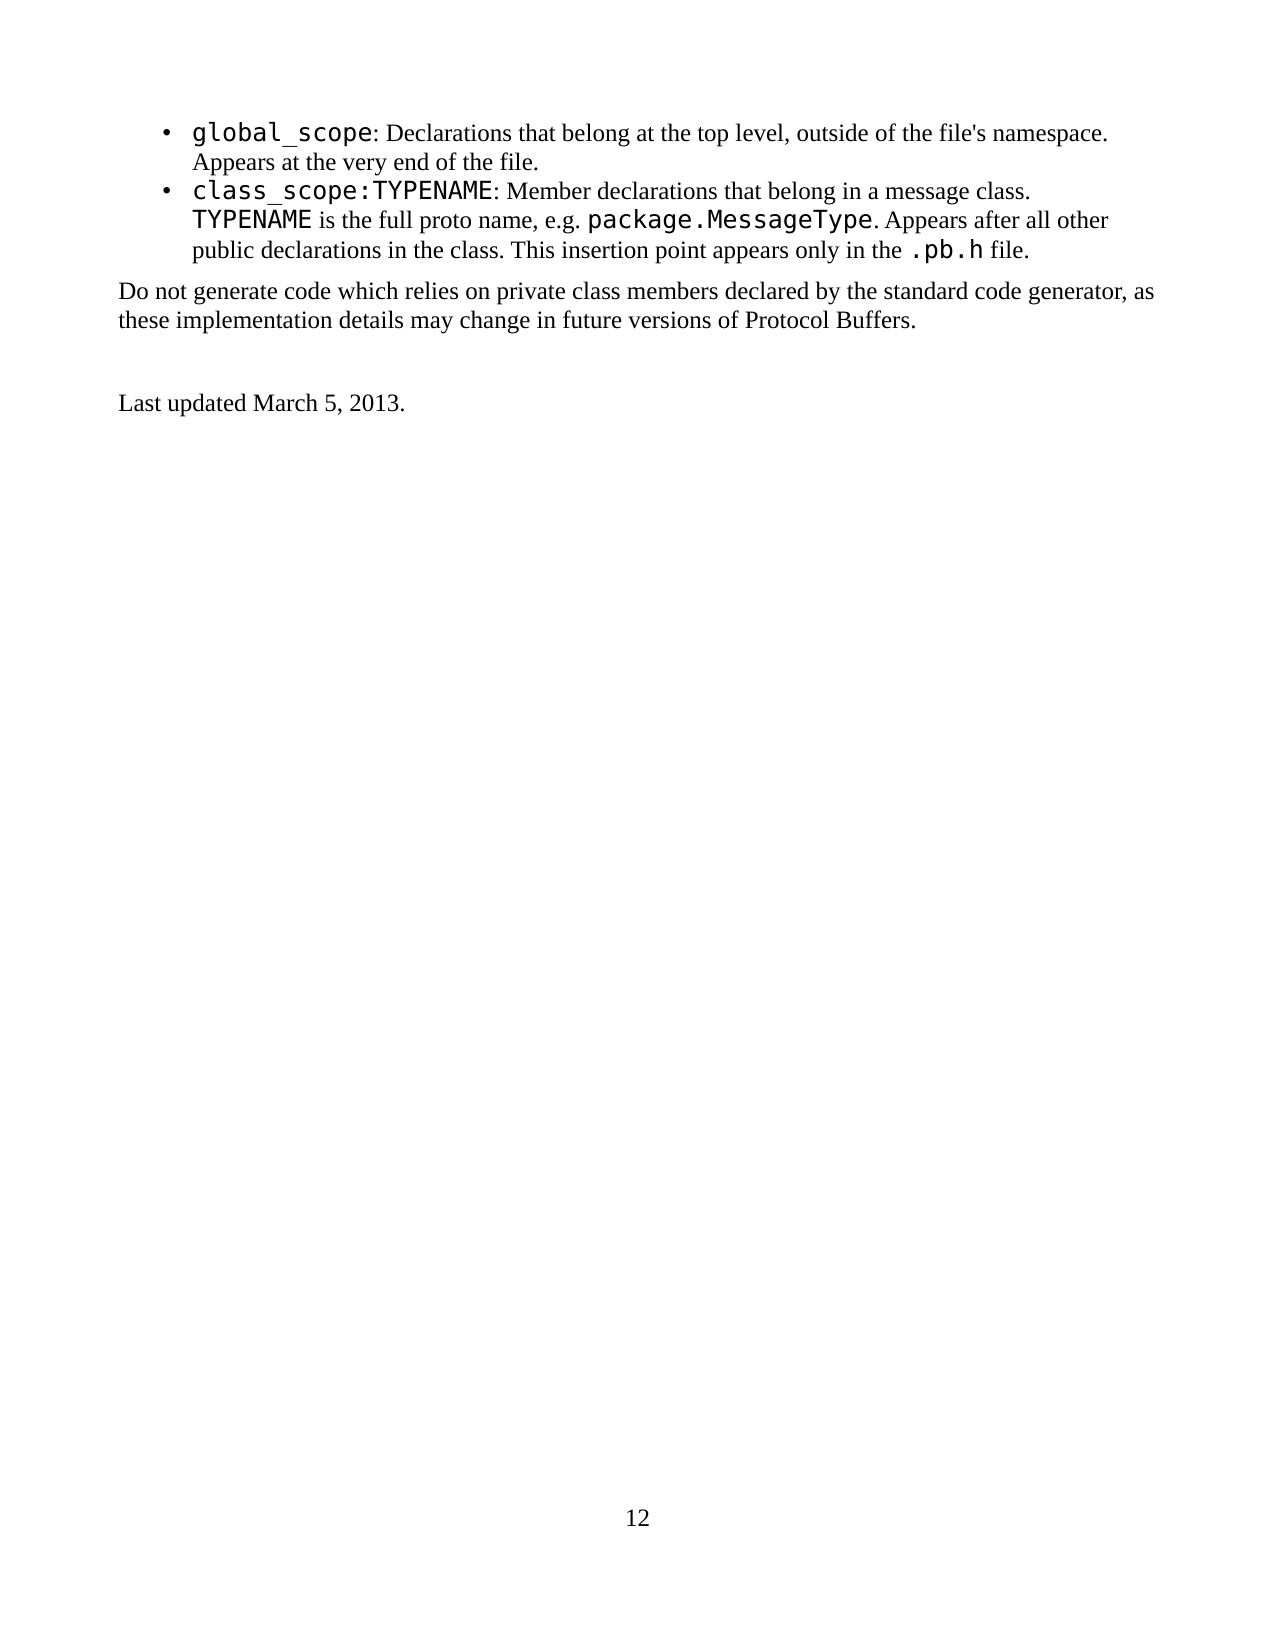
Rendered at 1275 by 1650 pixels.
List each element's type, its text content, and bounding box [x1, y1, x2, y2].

text Last updated March 5, 2013. [118, 388, 1157, 416]
list global_scope: Declarations that belong at the top level, outside of the file's namespace. Appears at the very end of the file. [162, 118, 1157, 176]
text Do not generate code which relies on private class members declared by the standard code generator, as these implementation details may change in future versions of Protocol Buffers. [118, 276, 1157, 334]
list class_scope:TYPENAME: Member declarations that belong in a message class. TYPENAME is the full proto name, e.g. package.MessageType. Appears after all other public declarations in the class. This insertion point appears only in the .pb.h file. [162, 176, 1157, 264]
